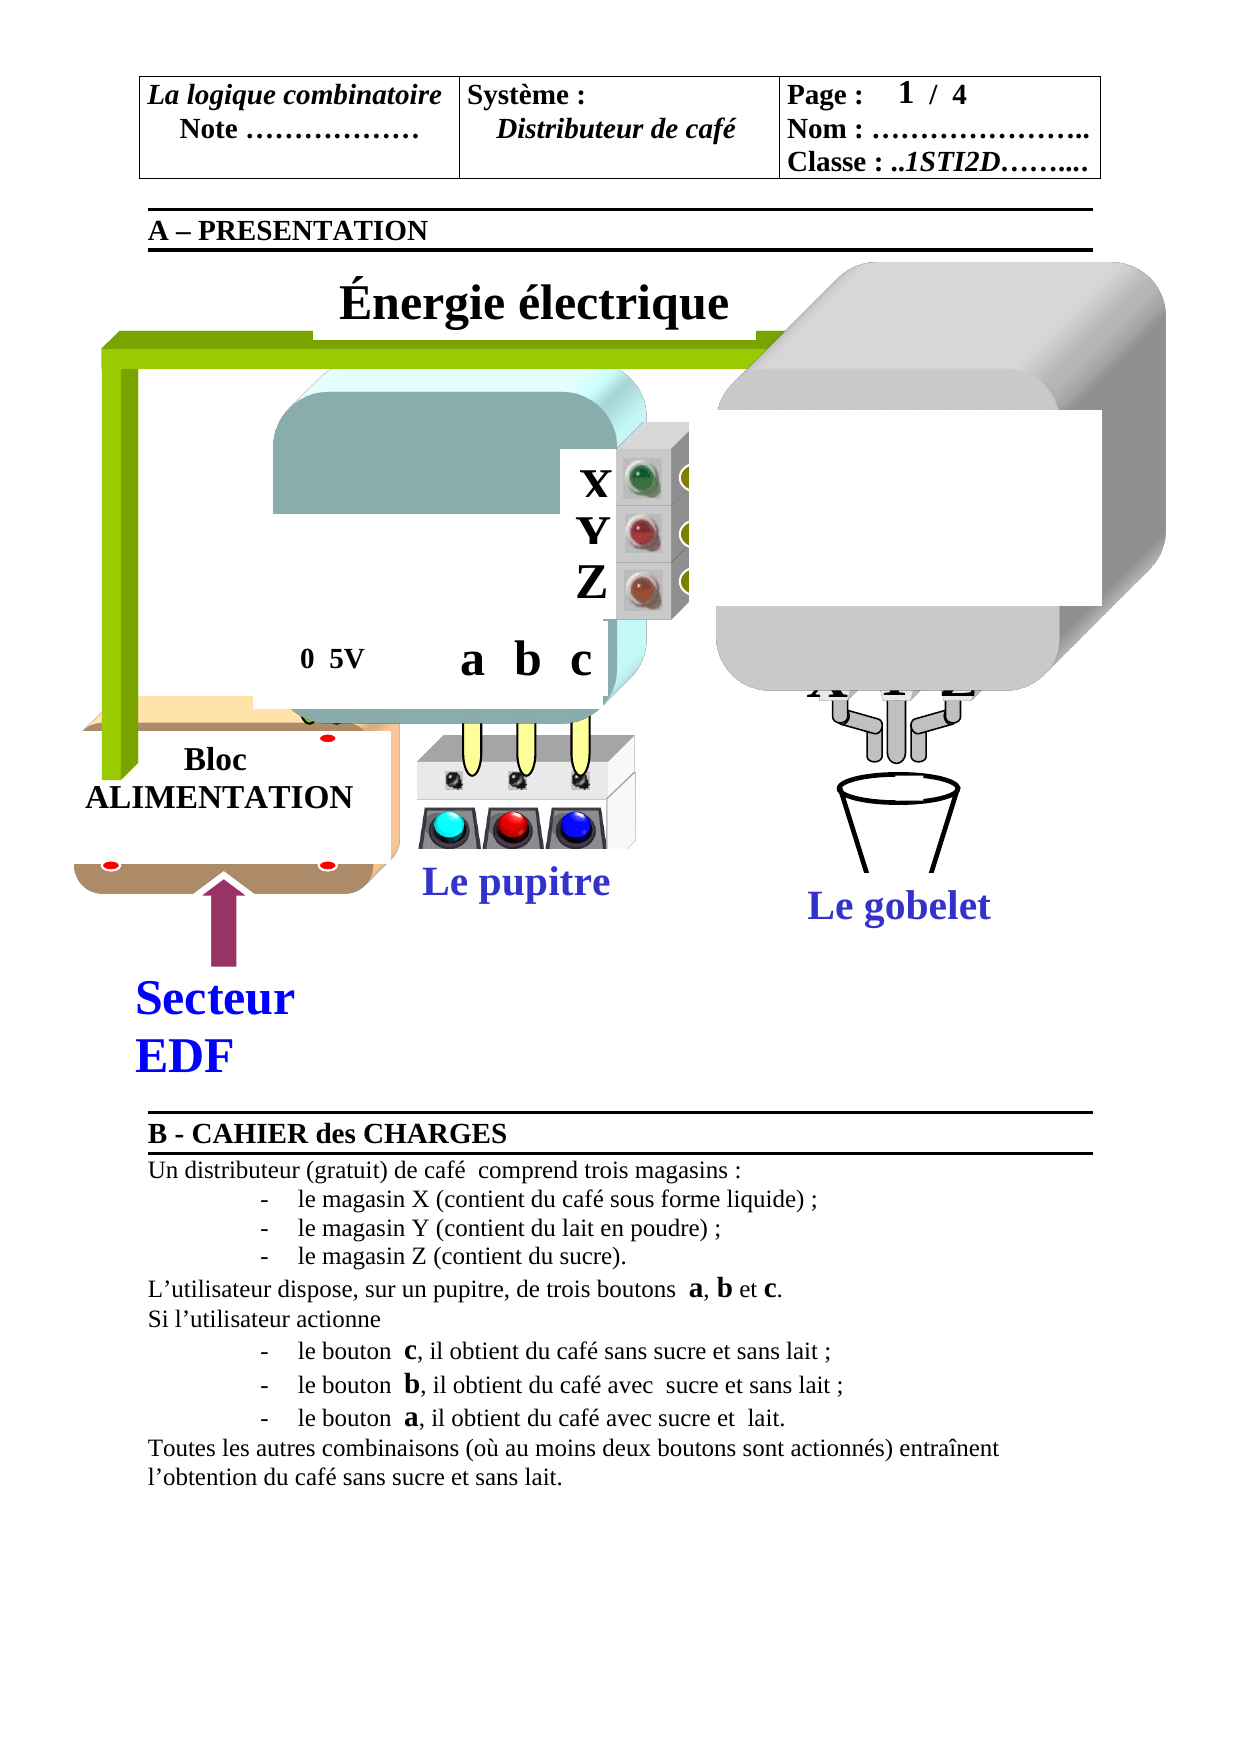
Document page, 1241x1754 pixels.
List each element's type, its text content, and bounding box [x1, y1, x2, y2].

subtitle Énergie électrique [328, 273, 741, 330]
subtitle X [575, 457, 616, 497]
list le bouton b, il obtient du café avec sucre et sans lait ; [260, 1366, 1093, 1399]
subtitle B - CAHIER des CHARGES [148, 1114, 1093, 1152]
text Le [704, 418, 1086, 490]
picture [417, 800, 606, 849]
text L’utilisateur dispose, sur un pupitre, de trois boutons a, b et c. [148, 1270, 1093, 1304]
text ALIMENTATION [63, 777, 376, 816]
text Le pupitre [418, 857, 614, 905]
text Le gobelet [801, 880, 997, 928]
list le bouton c, il obtient du café sans sucre et sans lait ; [260, 1332, 1093, 1366]
text électronique [268, 584, 560, 646]
subtitle Y [575, 504, 610, 544]
text distributeur [704, 490, 1086, 562]
text Bloc [125, 739, 376, 777]
picture [623, 458, 662, 499]
text La carte [268, 522, 560, 584]
text b [514, 629, 538, 686]
list le magasin X (contient du café sous forme liquide) ; [260, 1184, 1093, 1213]
picture [571, 771, 590, 790]
text 0 5V [298, 642, 367, 675]
text c [569, 629, 593, 686]
subtitle A – PRESENTATION [148, 211, 1093, 248]
list le magasin Z (contient du sucre). [260, 1241, 1093, 1270]
picture [624, 570, 663, 611]
list le bouton a, il obtient du café avec sucre et lait. [260, 1399, 1093, 1433]
text a [460, 629, 484, 686]
text [63, 739, 101, 777]
text Un distributeur (gratuit) de café comprend trois magasins : [148, 1155, 1093, 1184]
picture [508, 771, 527, 790]
picture [625, 514, 662, 553]
list le magasin Y (contient du lait en poudre) ; [260, 1213, 1093, 1241]
text Toutes les autres combinaisons (où au moins deux boutons sont actionnés) entraînent l’obtention du café sans sucre et sans lait. [148, 1433, 1093, 1491]
picture [445, 771, 463, 790]
subtitle Z [575, 552, 609, 609]
text Si l’utilisateur actionne [148, 1304, 1093, 1332]
